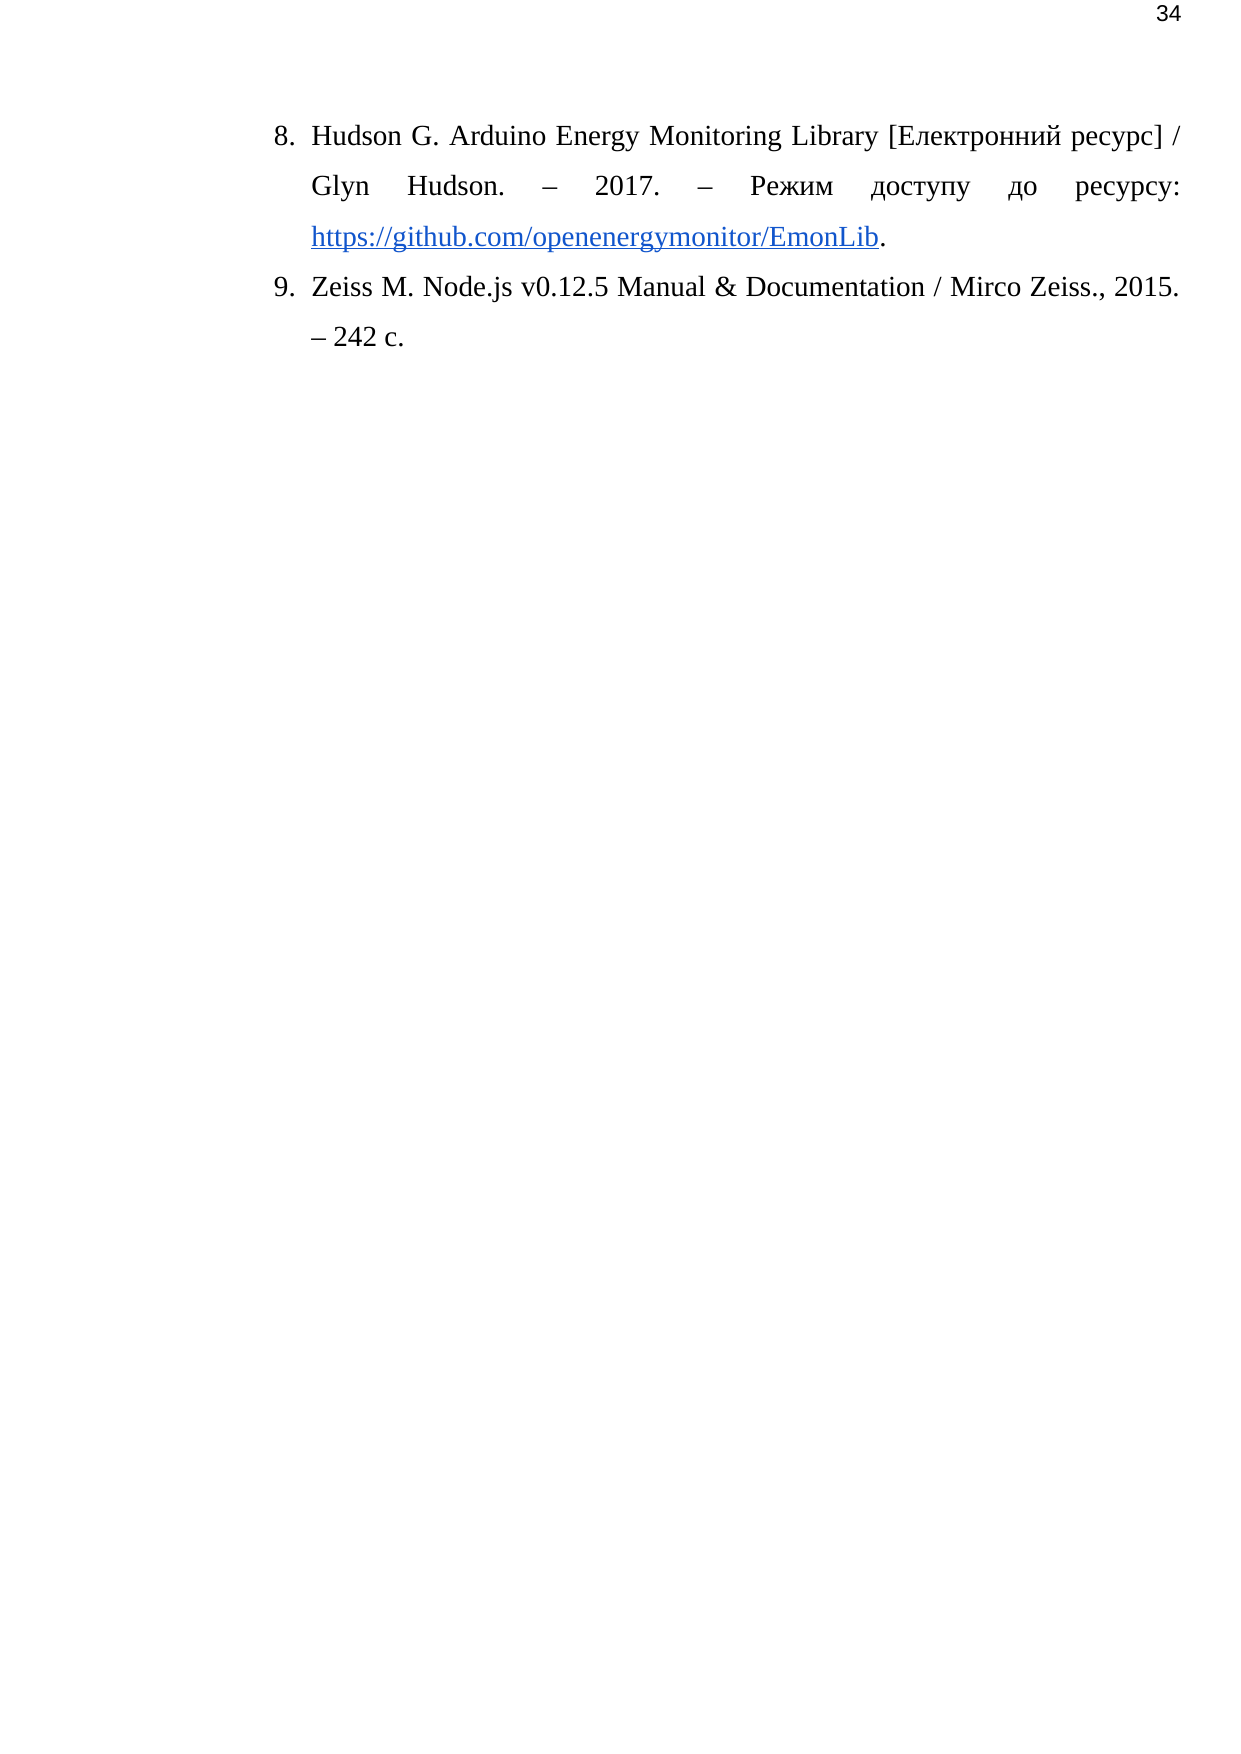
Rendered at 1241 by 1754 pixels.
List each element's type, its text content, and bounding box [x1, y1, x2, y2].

list Zeiss M. Node.js v0.12.5 Manual & Documentation / Mirco Zeiss., 2015. – 242 с. [274, 269, 1181, 353]
list Hudson G. Arduino Energy Monitoring Library [Електронний ресурс] / Glyn Hudson. – 2017. – Режим доступу до ресурсу: https://github.com/openenergymonitor/EmonLib. [274, 118, 1181, 252]
